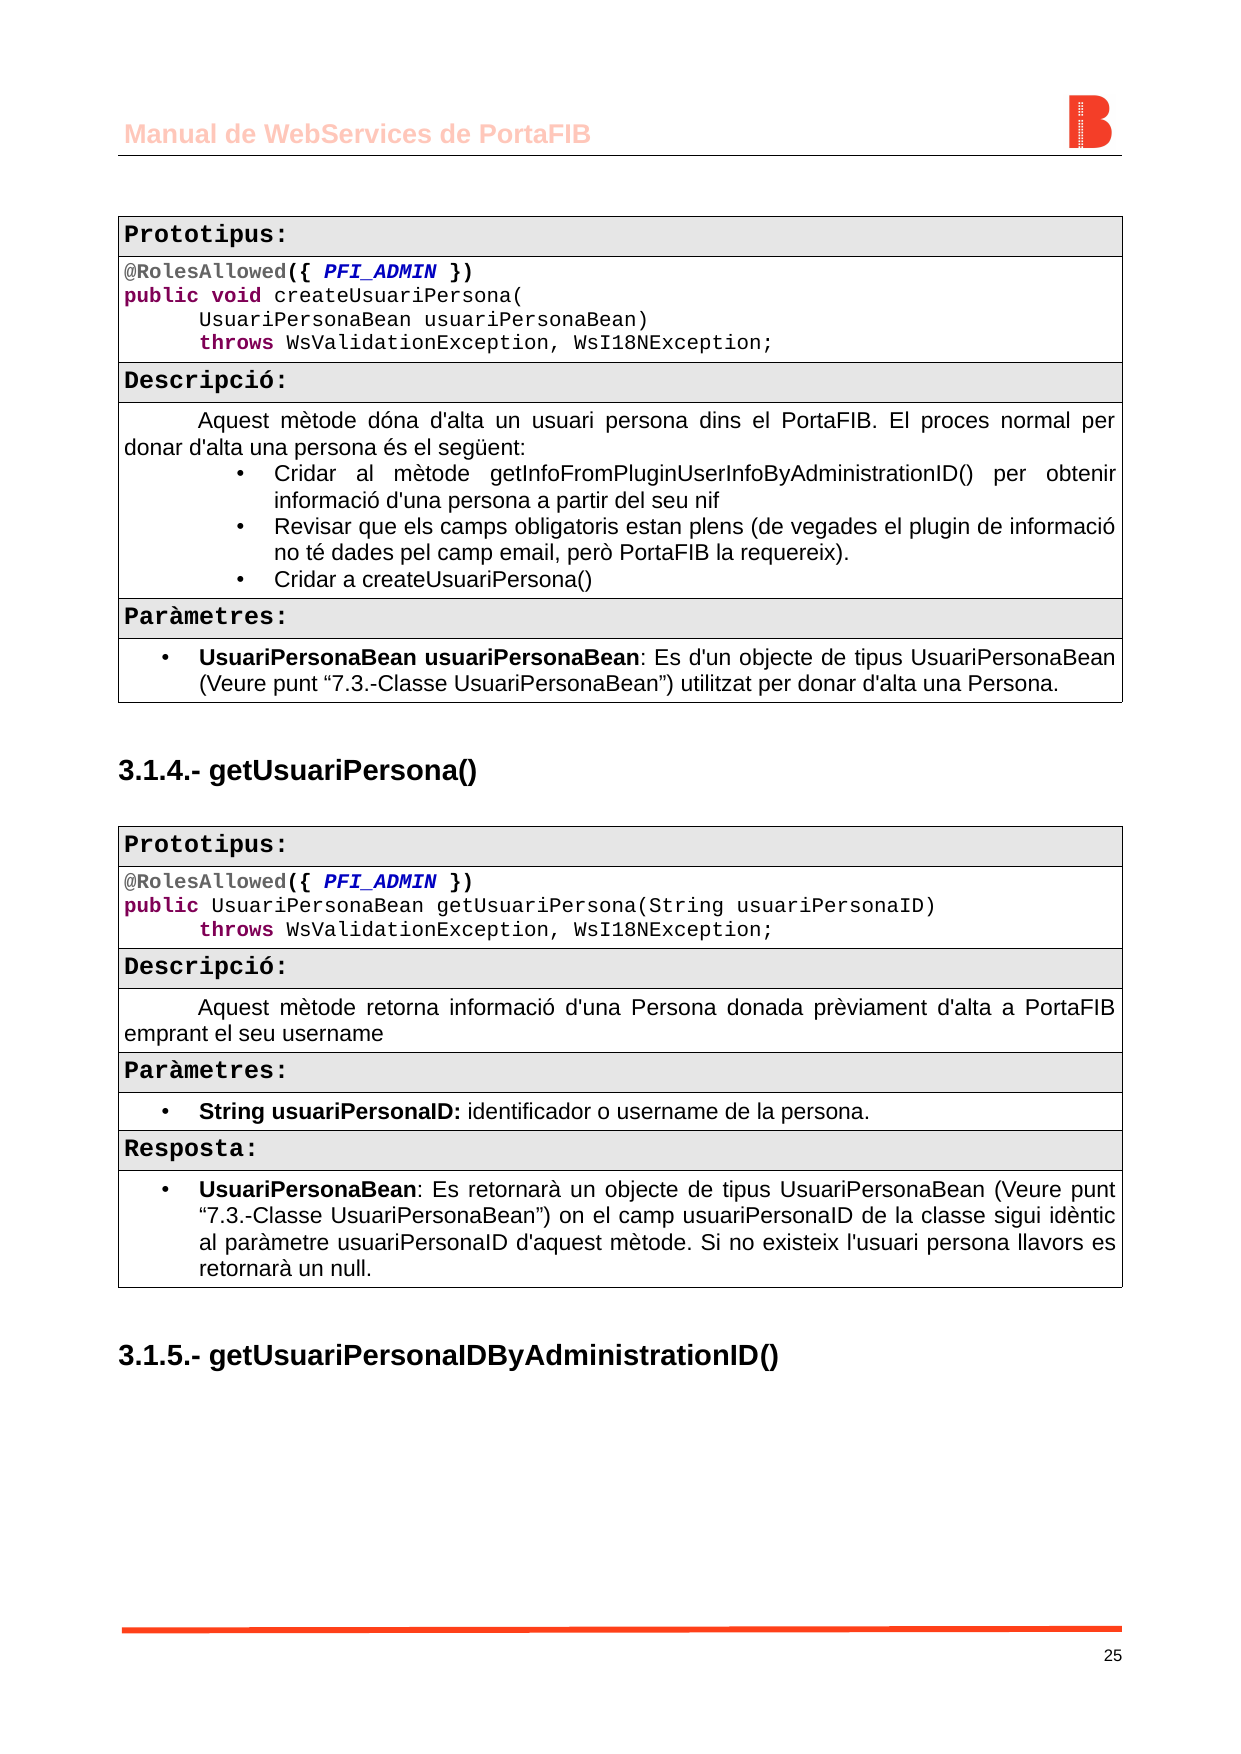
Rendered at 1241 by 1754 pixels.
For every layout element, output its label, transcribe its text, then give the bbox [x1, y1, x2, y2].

table_cell Paràmetres: [119, 1053, 1122, 1092]
picture [1063, 94, 1117, 150]
table_cell Aquest mètode retorna informació d'una Persona donada prèviament d'alta a PortaFIB emprant el seu username [119, 989, 1122, 1052]
table_header Prototipus: [119, 827, 1122, 866]
table_cell @RolesAllowed({ PFI_ADMIN }) public void createUsuariPersona( UsuariPersonaBean usuariPersonaBean) throws WsValidationException, WsI18NException; [119, 257, 1122, 362]
table_cell UsuariPersonaBean: Es retornarà un objecte de tipus UsuariPersonaBean (Veure punt “7.3.-Classe UsuariPersonaBean”) on el camp usuariPersonaID de la classe sigui idèntic al paràmetre usuariPersonaID d'aquest mètode. Si no existeix l'usuari persona llavors es retornarà un null. [119, 1171, 1122, 1287]
subtitle getUsuariPersona() [118, 753, 1122, 787]
table_cell Paràmetres: [119, 599, 1122, 638]
table_cell @RolesAllowed({ PFI_ADMIN }) public UsuariPersonaBean getUsuariPersona(String usuariPersonaID) throws WsValidationException, WsI18NException; [119, 867, 1122, 948]
table_cell Aquest mètode dóna d'alta un usuari persona dins el PortaFIB. El proces normal per donar d'alta una persona és el següent: Cridar al mètode getInfoFromPluginUserInfoByAdministrationID() per obtenir informació d'una persona a partir del seu nif Revisar que els camps obligatoris estan plens (de vegades el plugin de informació no té dades pel camp email, però PortaFIB la requereix). Cridar a createUsuariPersona() [119, 403, 1122, 598]
table_header Prototipus: [119, 217, 1122, 256]
subtitle getUsuariPersonaIDByAdministrationID() [118, 1338, 1122, 1372]
table_cell Resposta: [119, 1131, 1122, 1170]
table_cell UsuariPersonaBean usuariPersonaBean: Es d'un objecte de tipus UsuariPersonaBean (Veure punt “7.3.-Classe UsuariPersonaBean”) utilitzat per donar d'alta una Persona. [119, 639, 1122, 702]
table_cell Descripció: [119, 949, 1122, 988]
table_cell Descripció: [119, 363, 1122, 402]
table_cell String usuariPersonaID: identificador o username de la persona. [119, 1093, 1122, 1130]
